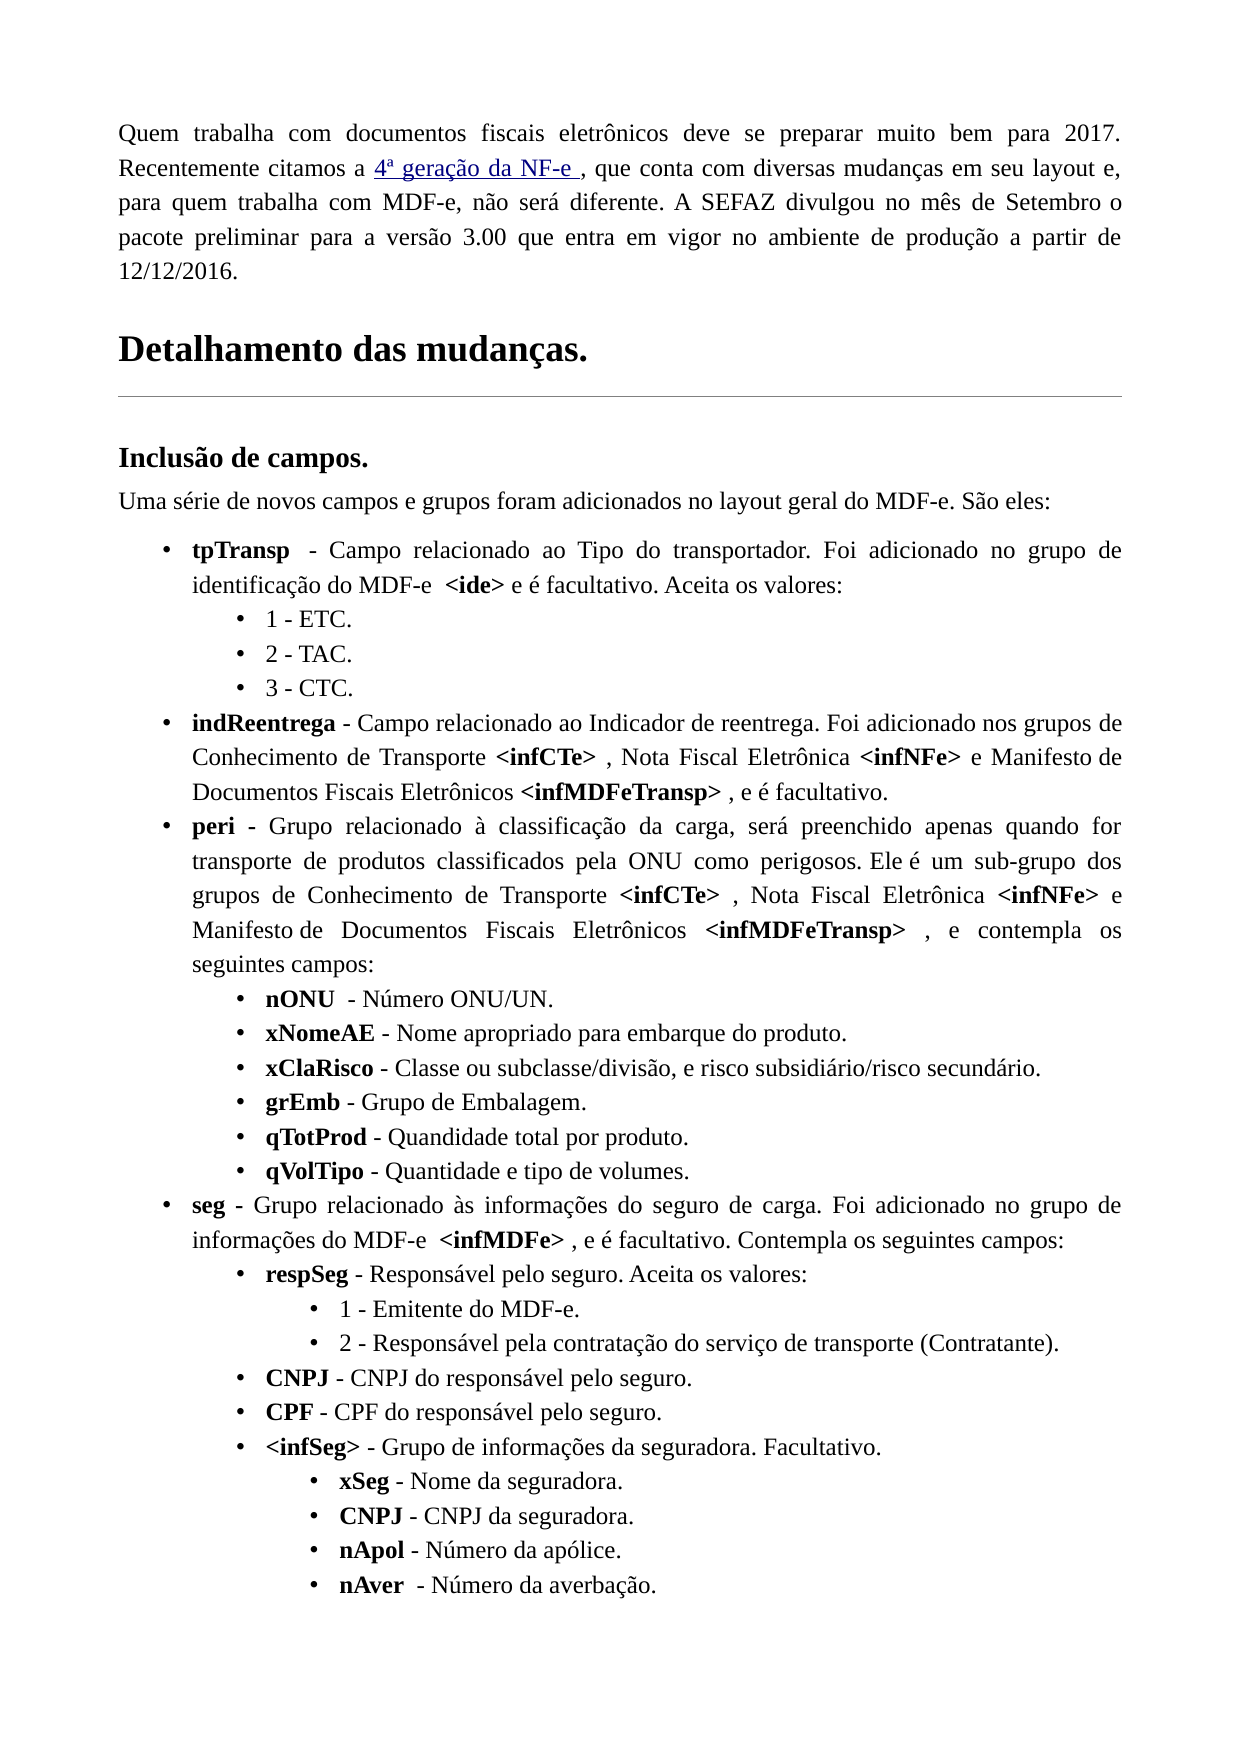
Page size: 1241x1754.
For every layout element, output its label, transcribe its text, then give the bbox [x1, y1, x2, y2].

list qTotProd - Quandidade total por produto. [236, 1122, 1122, 1150]
list xNomeAE - Nome apropriado para embarque do produto. [236, 1018, 1122, 1047]
list xClaRisco - Classe ou subclasse/divisão, e risco subsidiário/risco secundário. [236, 1053, 1122, 1081]
list nONU - Número ONU/UN. [236, 984, 1122, 1012]
list 2 - TAC. [236, 639, 1122, 668]
list tpTransp - Campo relacionado ao Tipo do transportador. Foi adicionado no grupo de identificação do MDF-e <ide> e é facultativo. Aceita os valores: [162, 535, 1122, 599]
list seg - Grupo relacionado às informações do seguro de carga. Foi adicionado no grupo de informações do MDF-e <infMDFe> , e é facultativo. Contempla os seguintes campos: [162, 1191, 1122, 1254]
list respSeg - Responsável pelo seguro. Aceita os valores: [236, 1259, 1122, 1288]
list <infSeg> - Grupo de informações da seguradora. Facultativo. [236, 1432, 1122, 1461]
list qVolTipo - Quantidade e tipo de volumes. [236, 1156, 1122, 1185]
list 1 - Emitente do MDF-e. [309, 1294, 1122, 1323]
list 1 - ETC. [236, 604, 1122, 633]
list indReentrega - Campo relacionado ao Indicador de reentrega. Foi adicionado nos grupos de Conhecimento de Transporte <infCTe> , Nota Fiscal Eletrônica <infNFe> e Manifesto de Documentos Fiscais Eletrônicos <infMDFeTransp> , e é facultativo. [162, 708, 1122, 806]
list CNPJ - CNPJ da seguradora. [309, 1501, 1122, 1529]
list CPF - CPF do responsável pelo seguro. [236, 1397, 1122, 1426]
text Uma série de novos campos e grupos foram adicionados no layout geral do MDF-e. São eles: [118, 486, 1122, 515]
list grEmb - Grupo de Embalagem. [236, 1087, 1122, 1116]
subtitle Detalhamento das mudanças. [118, 326, 1122, 369]
subtitle Inclusão de campos. [118, 440, 1122, 474]
list nApol - Número da apólice. [309, 1535, 1122, 1564]
list 2 - Responsável pela contratação do serviço de transporte (Contratante). [309, 1328, 1122, 1357]
text Quem trabalha com documentos fiscais eletrônicos deve se preparar muito bem para 2017. Recentemente citamos a 4ª geração da NF-e , que conta com diversas mudanças em seu layout e, para quem trabalha com MDF-e, não será diferente. A SEFAZ divulgou no mês de Setembro o pacote preliminar para a versão 3.00 que entra em vigor no ambiente de produção a partir de 12/12/2016. [118, 118, 1122, 285]
list xSeg - Nome da seguradora. [309, 1466, 1122, 1495]
list nAver - Número da averbação. [309, 1570, 1122, 1598]
list peri - Grupo relacionado à classificação da carga, será preenchido apenas quando for transporte de produtos classificados pela ONU como perigosos. Ele é um sub-grupo dos grupos de Conhecimento de Transporte <infCTe> , Nota Fiscal Eletrônica <infNFe> e Manifesto de Documentos Fiscais Eletrônicos <infMDFeTransp> , e contempla os seguintes campos: [162, 811, 1122, 978]
list 3 - CTC. [236, 673, 1122, 702]
list CNPJ - CNPJ do responsável pelo seguro. [236, 1363, 1122, 1392]
